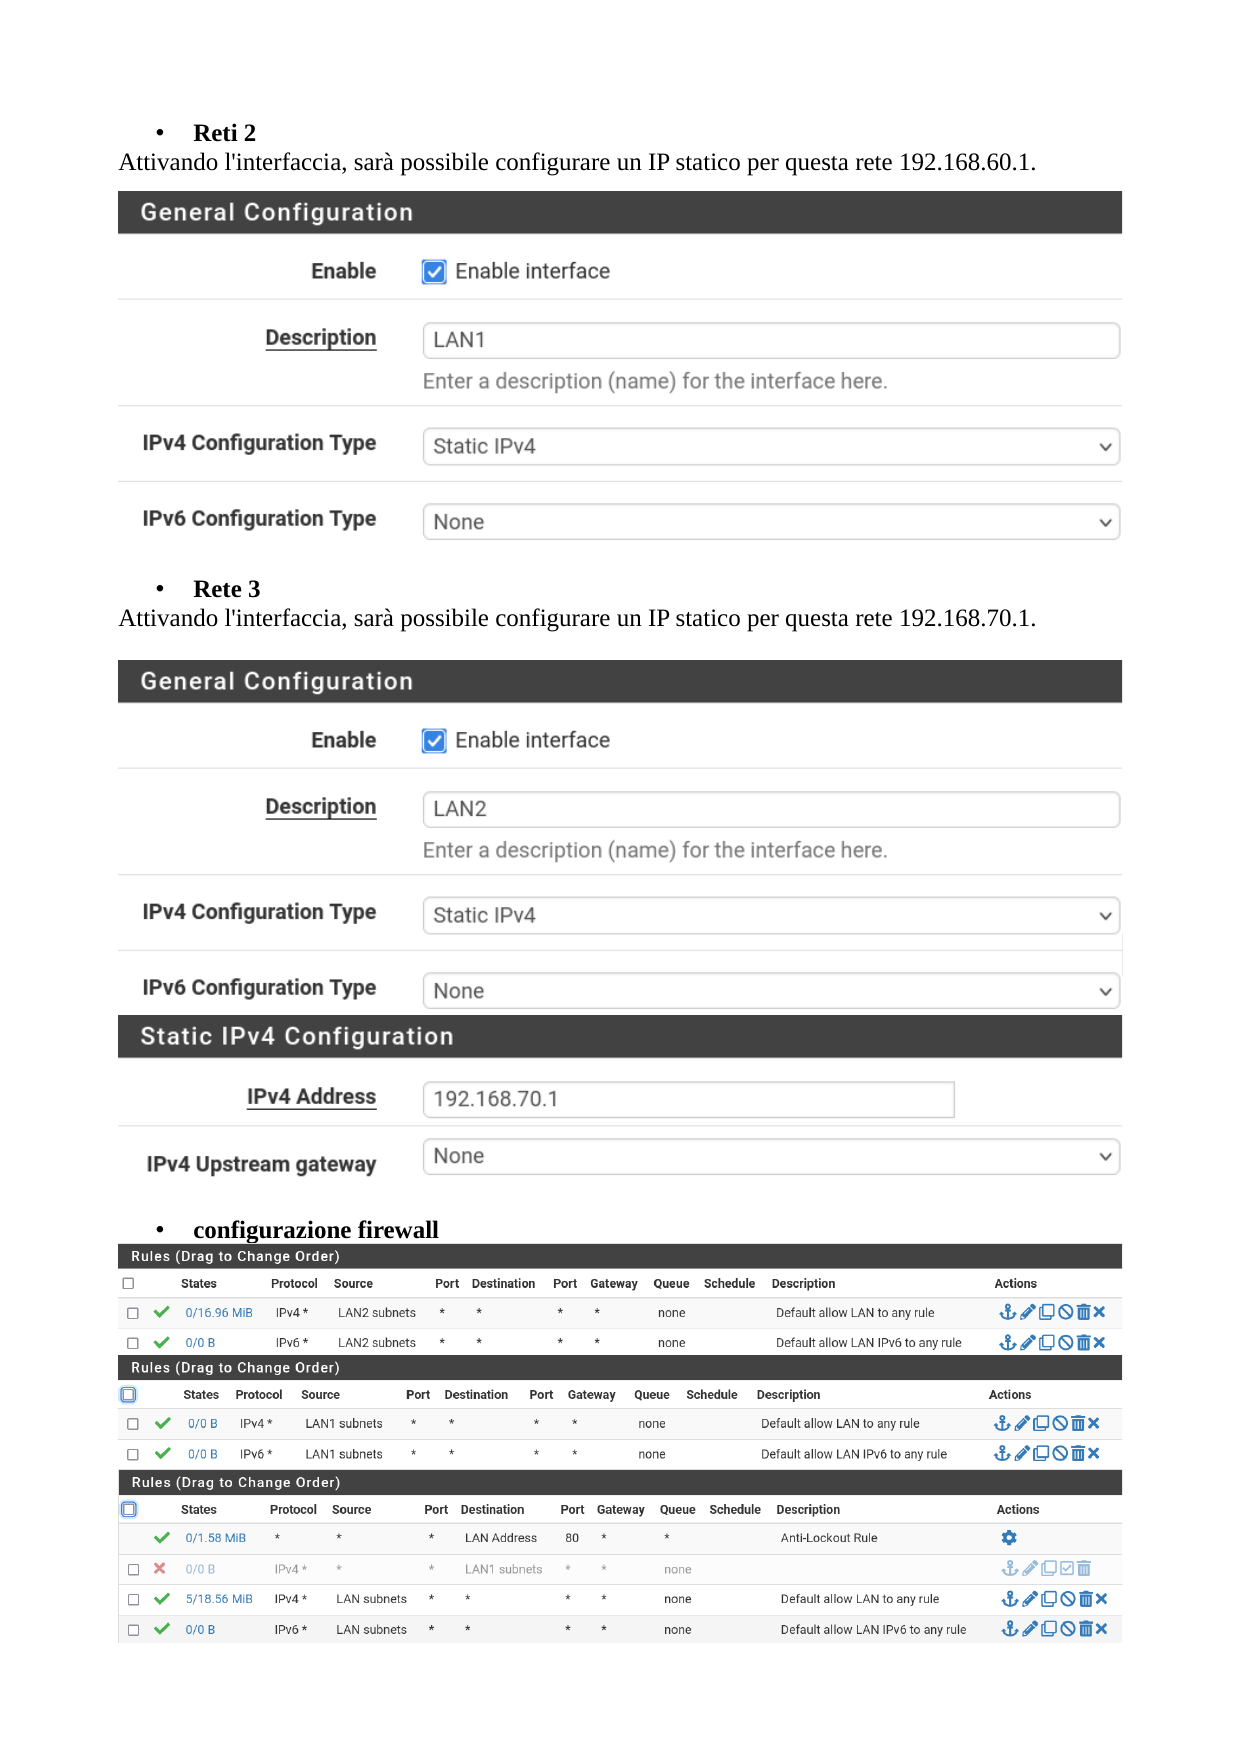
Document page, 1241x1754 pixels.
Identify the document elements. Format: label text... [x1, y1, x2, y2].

picture [118, 191, 1123, 546]
picture [118, 1243, 1123, 1643]
text Attivando l'interfaccia, sarà possibile configurare un IP statico per questa rete 192.168.60.1. [118, 147, 1122, 176]
picture [118, 660, 1123, 1187]
list configurazione firewall [156, 1215, 1122, 1243]
text Attivando l'interfaccia, sarà possibile configurare un IP statico per questa rete 192.168.70.1. [118, 603, 1122, 632]
list Rete 3 [156, 574, 1122, 603]
list Reti 2 [156, 118, 1122, 147]
